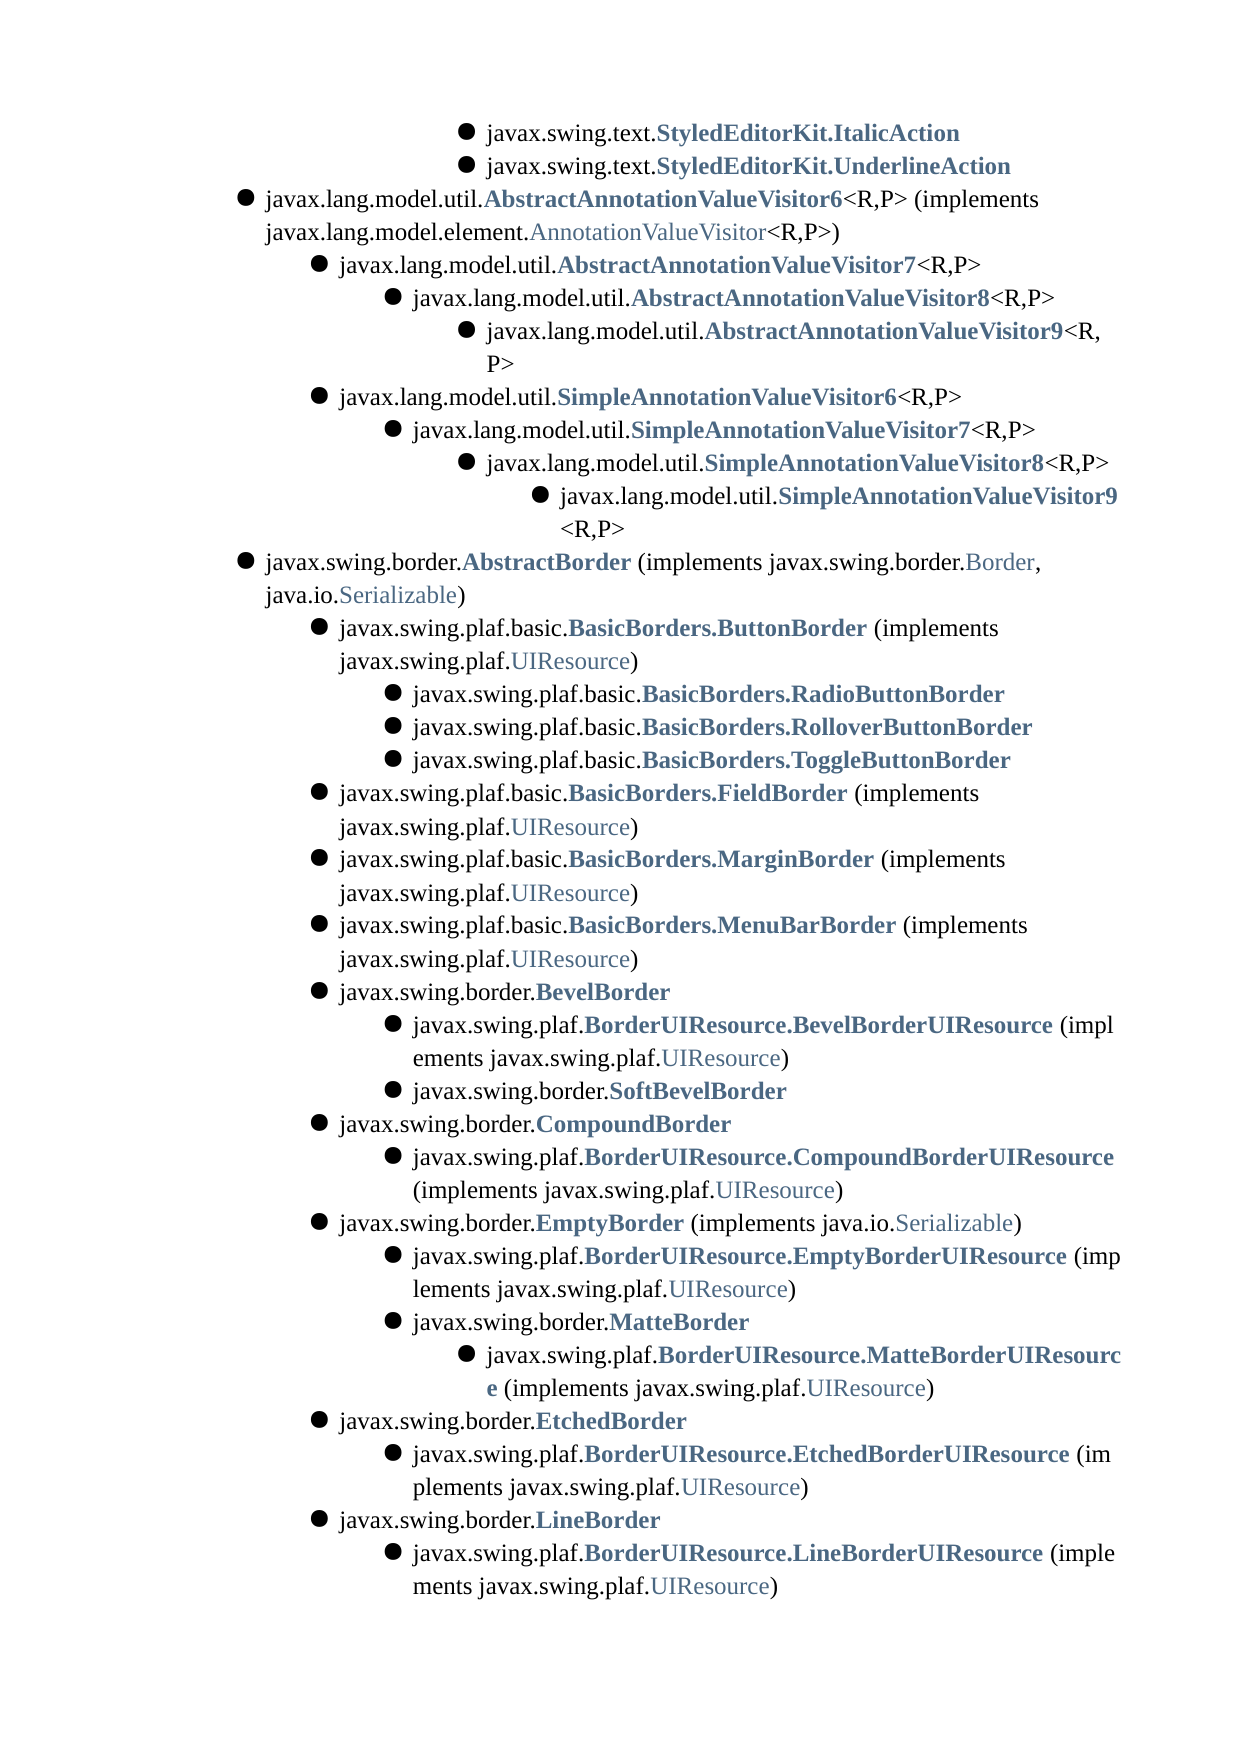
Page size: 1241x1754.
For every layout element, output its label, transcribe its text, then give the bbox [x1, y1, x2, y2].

list javax.swing.plaf.BorderUIResource.CompoundBorderUIResource (implements javax.swing.plaf.UIResource) [383, 1142, 1122, 1203]
list javax.swing.plaf.basic.BasicBorders.RadioButtonBorder [383, 679, 1122, 708]
list javax.lang.model.util.AbstractAnnotationValueVisitor7<R,​P> [309, 250, 1122, 279]
list javax.swing.text.StyledEditorKit.UnderlineAction [457, 151, 1122, 180]
list javax.swing.plaf.BorderUIResource.LineBorderUIResource (implements javax.swing.plaf.UIResource) [383, 1538, 1122, 1600]
list javax.lang.model.util.AbstractAnnotationValueVisitor9<R,​P> [457, 316, 1122, 378]
list javax.lang.model.util.SimpleAnnotationValueVisitor9<R,​P> [531, 481, 1122, 543]
list javax.swing.border.BevelBorder [309, 977, 1122, 1005]
list javax.lang.model.util.AbstractAnnotationValueVisitor8<R,​P> [383, 283, 1122, 312]
list javax.lang.model.util.SimpleAnnotationValueVisitor7<R,​P> [383, 415, 1122, 444]
list javax.swing.plaf.basic.BasicBorders.ButtonBorder (implements javax.swing.plaf.UIResource) [309, 613, 1122, 675]
list javax.swing.plaf.basic.BasicBorders.ToggleButtonBorder [383, 746, 1122, 774]
list javax.swing.plaf.basic.BasicBorders.RolloverButtonBorder [383, 712, 1122, 741]
list javax.swing.plaf.BorderUIResource.BevelBorderUIResource (implements javax.swing.plaf.UIResource) [383, 1010, 1122, 1071]
list javax.swing.plaf.basic.BasicBorders.MarginBorder (implements javax.swing.plaf.UIResource) [309, 844, 1122, 906]
list javax.swing.border.EmptyBorder (implements java.io.Serializable) [309, 1208, 1122, 1237]
list javax.swing.text.StyledEditorKit.ItalicAction [457, 118, 1122, 147]
list javax.swing.plaf.basic.BasicBorders.MenuBarBorder (implements javax.swing.plaf.UIResource) [309, 911, 1122, 972]
list javax.swing.plaf.BorderUIResource.EtchedBorderUIResource (implements javax.swing.plaf.UIResource) [383, 1439, 1122, 1501]
list javax.swing.border.CompoundBorder [309, 1109, 1122, 1137]
list javax.lang.model.util.SimpleAnnotationValueVisitor6<R,​P> [309, 382, 1122, 411]
list javax.lang.model.util.SimpleAnnotationValueVisitor8<R,​P> [457, 448, 1122, 477]
list javax.swing.border.AbstractBorder (implements javax.swing.border.Border, java.io.Serializable) [236, 547, 1122, 609]
list javax.swing.border.MatteBorder [383, 1307, 1122, 1336]
list javax.swing.border.SoftBevelBorder [383, 1076, 1122, 1104]
list javax.swing.plaf.BorderUIResource.EmptyBorderUIResource (implements javax.swing.plaf.UIResource) [383, 1241, 1122, 1303]
list javax.swing.plaf.basic.BasicBorders.FieldBorder (implements javax.swing.plaf.UIResource) [309, 778, 1122, 840]
list javax.swing.plaf.BorderUIResource.MatteBorderUIResource (implements javax.swing.plaf.UIResource) [457, 1340, 1122, 1402]
list javax.swing.border.LineBorder [309, 1505, 1122, 1534]
list javax.swing.border.EtchedBorder [309, 1406, 1122, 1435]
list javax.lang.model.util.AbstractAnnotationValueVisitor6<R,​P> (implements javax.lang.model.element.AnnotationValueVisitor<R,​P>) [236, 184, 1122, 246]
